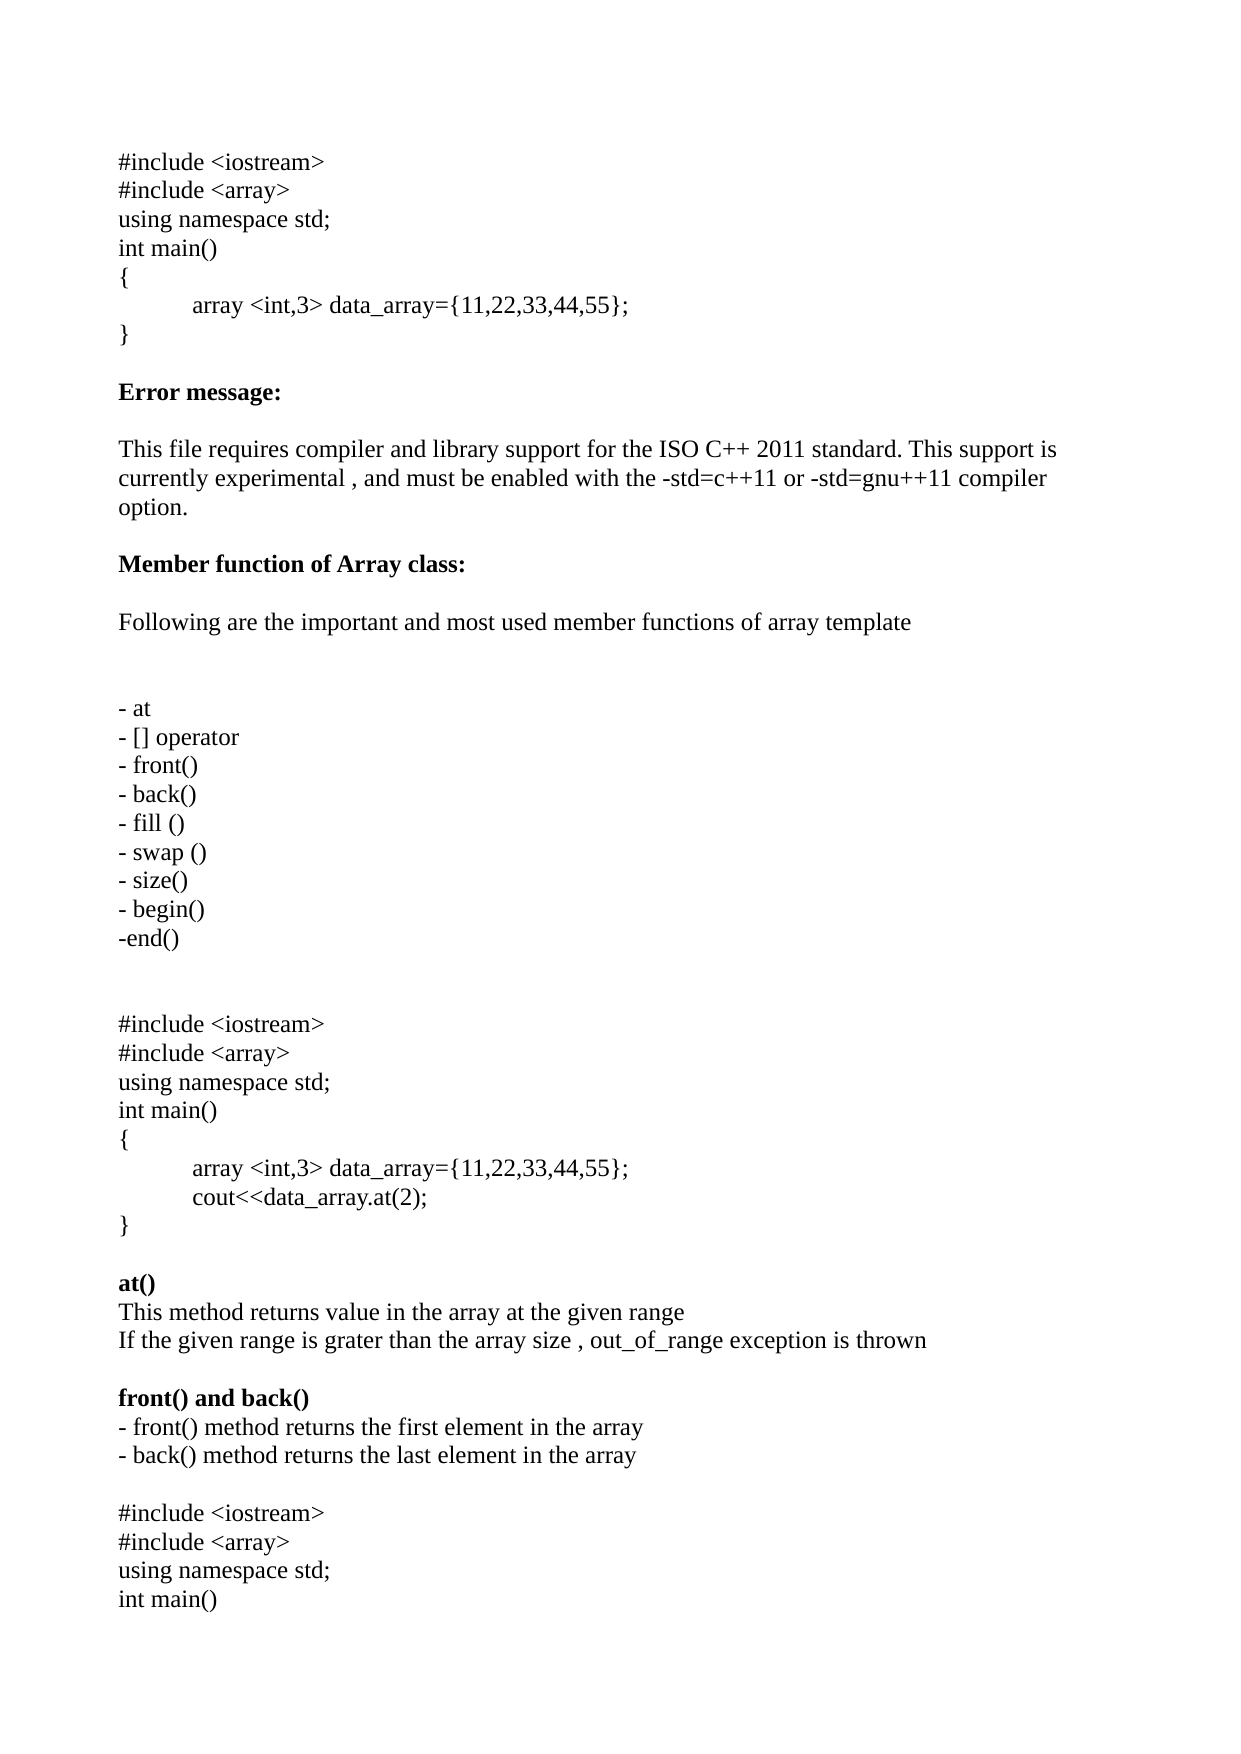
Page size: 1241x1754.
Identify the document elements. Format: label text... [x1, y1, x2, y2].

text - swap () [118, 837, 1122, 866]
text using namespace std; [118, 1067, 1122, 1096]
text front() and back() [118, 1383, 1122, 1412]
text - back() [118, 779, 1122, 808]
text - front() method returns the first element in the array [118, 1412, 1122, 1441]
text Error message: [118, 377, 1122, 406]
text - [] operator [118, 722, 1122, 751]
text #include <array> [118, 1038, 1122, 1067]
text } [118, 1211, 1122, 1239]
text int main() [118, 1096, 1122, 1124]
text cout<<data_array.at(2); [118, 1182, 1122, 1211]
text #include <iostream> [118, 147, 1122, 176]
text { [118, 1124, 1122, 1153]
text -end() [118, 923, 1122, 952]
text array <int,3> data_array={11,22,33,44,55}; [118, 291, 1122, 319]
text int main() [118, 233, 1122, 262]
text - front() [118, 751, 1122, 779]
text at() [118, 1268, 1122, 1297]
text - size() [118, 866, 1122, 894]
text using namespace std; [118, 1556, 1122, 1584]
text } [118, 319, 1122, 348]
text using namespace std; [118, 204, 1122, 233]
text #include <array> [118, 176, 1122, 204]
text Following are the important and most used member functions of array template [118, 607, 1122, 636]
text array <int,3> data_array={11,22,33,44,55}; [118, 1153, 1122, 1182]
text Member function of Array class: [118, 549, 1122, 578]
text #include <array> [118, 1527, 1122, 1556]
text If the given range is grater than the array size , out_of_range exception is thrown [118, 1326, 1122, 1354]
text int main() [118, 1584, 1122, 1613]
text This method returns value in the array at the given range [118, 1297, 1122, 1326]
text - fill () [118, 808, 1122, 837]
text #include <iostream> [118, 1498, 1122, 1527]
text #include <iostream> [118, 1009, 1122, 1038]
text - back() method returns the last element in the array [118, 1441, 1122, 1469]
text { [118, 262, 1122, 291]
text This file requires compiler and library support for the ISO C++ 2011 standard. This support is currently experimental , and must be enabled with the -std=c++11 or -std=gnu++11 compiler option. [118, 434, 1122, 521]
text - at [118, 693, 1122, 722]
text - begin() [118, 894, 1122, 923]
